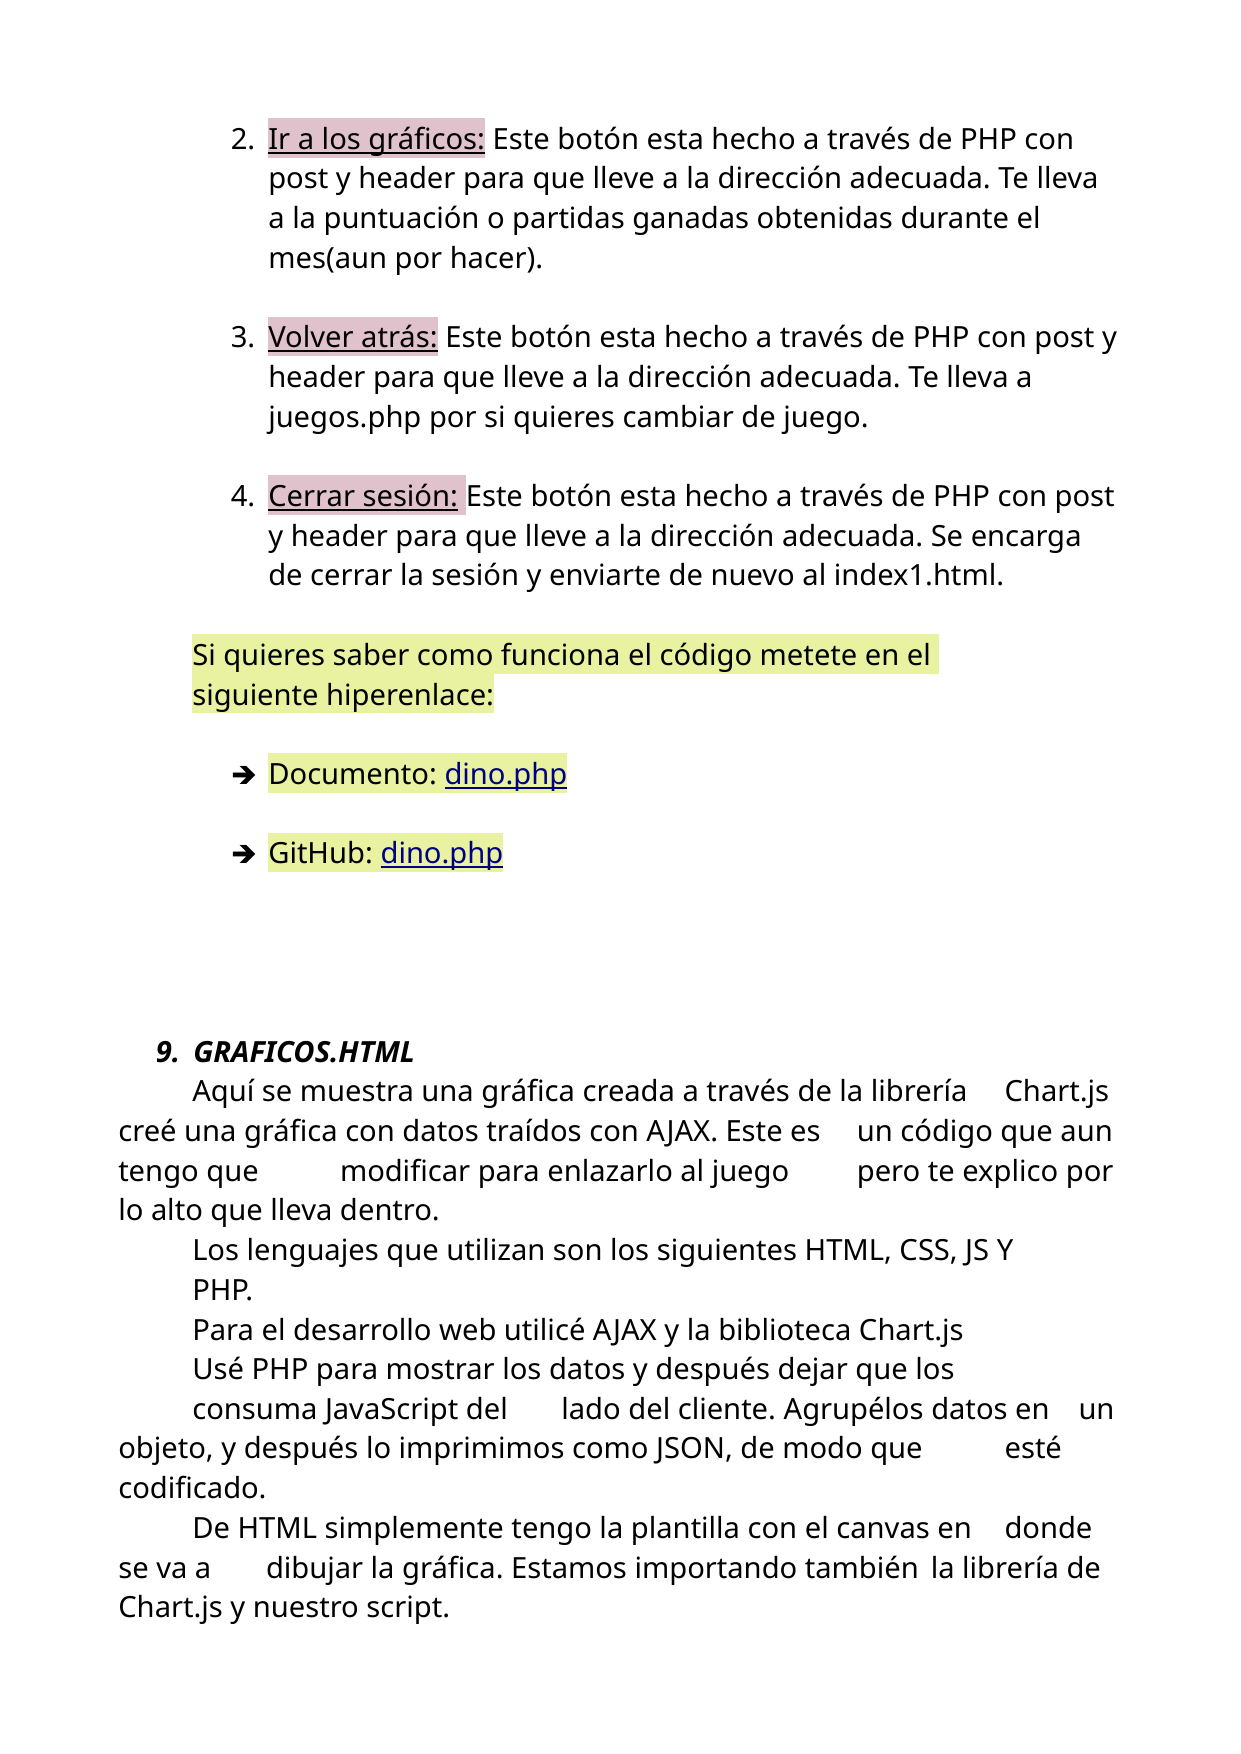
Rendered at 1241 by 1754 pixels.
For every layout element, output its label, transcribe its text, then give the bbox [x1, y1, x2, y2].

list GitHub: dino.php [231, 832, 1122, 872]
list Ir a los gráficos: Este botón esta hecho a través de PHP con post y header para que lleve a la dirección adecuada. Te lleva a la puntuación o partidas ganadas obtenidas durante el mes(aun por hacer). [231, 118, 1122, 277]
list Documento: dino.php [231, 753, 1122, 793]
list GRAFICOS.HTML [156, 1031, 1122, 1071]
list Volver atrás: Este botón esta hecho a través de PHP con post y header para que lleve a la dirección adecuada. Te lleva a juegos.php por si quieres cambiar de juego. [231, 317, 1122, 436]
text Para el desarrollo web utilicé AJAX y la biblioteca Chart.js [118, 1309, 1122, 1348]
text Usé PHP para mostrar los datos y después dejar que los consuma JavaScript del lado del cliente. Agrupélos datos en un objeto, y después lo imprimimos como JSON, de modo que esté codificado. [118, 1348, 1122, 1507]
text Si quieres saber como funciona el código metete en el siguiente hiperenlace: [118, 634, 1122, 713]
list Cerrar sesión: Este botón esta hecho a través de PHP con post y header para que lleve a la dirección adecuada. Se encarga de cerrar la sesión y enviarte de nuevo al index1.html. [231, 475, 1122, 594]
text De HTML simplemente tengo la plantilla con el canvas en donde se va a dibujar la gráfica. Estamos importando también la librería de Chart.js y nuestro script. [118, 1507, 1122, 1626]
text Aquí se muestra una gráfica creada a través de la librería Chart.js creé una gráfica con datos traídos con AJAX. Este es un código que aun tengo que modificar para enlazarlo al juego pero te explico por lo alto que lleva dentro. [118, 1071, 1122, 1229]
text Los lenguajes que utilizan son los siguientes HTML, CSS, JS Y PHP. [118, 1229, 1122, 1309]
